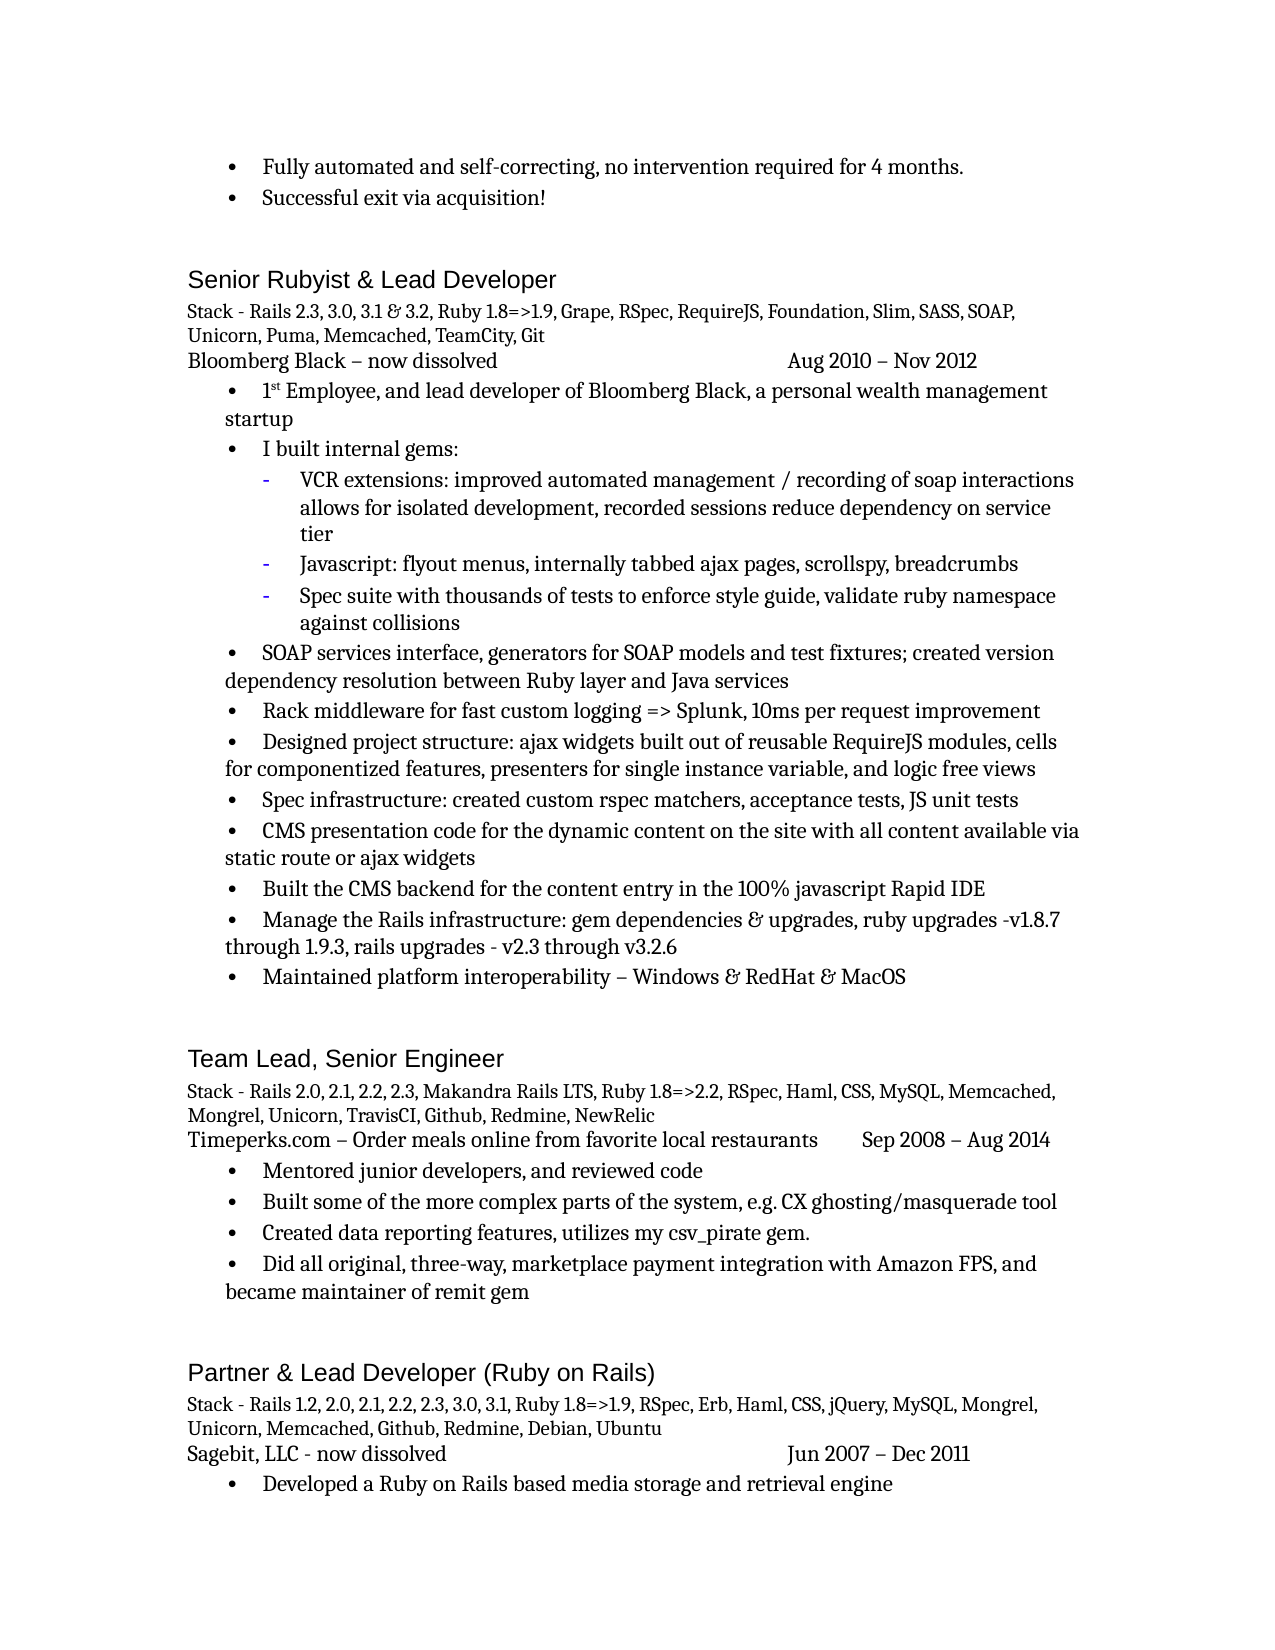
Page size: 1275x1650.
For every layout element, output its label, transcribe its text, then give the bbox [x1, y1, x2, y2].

list Rack middleware for fast custom logging => Splunk, 10ms per request improvement [225, 694, 1087, 725]
list Spec infrastructure: created custom rspec matchers, acceptance tests, JS unit tests [225, 783, 1087, 814]
list Mentored junior developers, and reviewed code [225, 1153, 1087, 1185]
list Designed project structure: ajax widgets built out of reusable RequireJS modules, cells for componentized features, presenters for single instance variable, and logic free views [225, 725, 1087, 783]
list VCR extensions: improved automated management / recording of soap interactions allows for isolated development, recorded sessions reduce dependency on service tier [262, 463, 1087, 547]
text Stack - Rails 2.3, 3.0, 3.1 & 3.2, Ruby 1.8=>1.9, Grape, RSpec, RequireJS, Foundation, Slim, SASS, SOAP, Unicorn, Puma, Memcached, TeamCity, Git [187, 300, 1087, 348]
text Bloomberg Black – now dissolved Aug 2010 – Nov 2012 [187, 348, 1087, 374]
list Developed a Ruby on Rails based media storage and retrieval engine [225, 1467, 1087, 1498]
list Built some of the more complex parts of the system, e.g. CX ghosting/masquerade tool [225, 1185, 1087, 1216]
list Spec suite with thousands of tests to enforce style guide, validate ruby namespace against collisions [262, 578, 1087, 636]
subtitle Partner & Lead Developer (Ruby on Rails) [187, 1358, 1087, 1386]
list Did all original, three-way, marketplace payment integration with Amazon FPS, and became maintainer of remit gem [225, 1247, 1087, 1305]
list Built the CMS backend for the content entry in the 100% javascript Rapid IDE [225, 871, 1087, 903]
subtitle Senior Rubyist & Lead Developer [187, 265, 1087, 294]
list Manage the Rails infrastructure: gem dependencies & upgrades, ruby upgrades -v1.8.7 through 1.9.3, rails upgrades - v2.3 through v3.2.6 [225, 903, 1087, 960]
text Stack - Rails 1.2, 2.0, 2.1, 2.2, 2.3, 3.0, 3.1, Ruby 1.8=>1.9, RSpec, Erb, Haml, CSS, jQuery, MySQL, Mongrel, Unicorn, Memcached, Github, Redmine, Debian, Ubuntu [187, 1393, 1087, 1441]
list CMS presentation code for the dynamic content on the site with all content available via static route or ajax widgets [225, 814, 1087, 871]
list Javascript: flyout menus, internally tabbed ajax pages, scrollspy, breadcrumbs [262, 547, 1087, 578]
list 1st Employee, and lead developer of Bloomberg Black, a personal wealth management startup [225, 374, 1087, 432]
list SOAP services interface, generators for SOAP models and test fixtures; created version dependency resolution between Ruby layer and Java services [225, 636, 1087, 694]
list Created data reporting features, utilizes my csv_pirate gem. [225, 1216, 1087, 1247]
text Timeperks.com – Order meals online from favorite local restaurants Sep 2008 – Aug 2014 [187, 1127, 1087, 1153]
text Stack - Rails 2.0, 2.1, 2.2, 2.3, Makandra Rails LTS, Ruby 1.8=>2.2, RSpec, Haml, CSS, MySQL, Memcached, Mongrel, Unicorn, TravisCI, Github, Redmine, NewRelic [187, 1079, 1087, 1127]
list Maintained platform interoperability – Windows & RedHat & MacOS [225, 960, 1087, 992]
text Sagebit, LLC - now dissolved Jun 2007 – Dec 2011 [187, 1441, 1087, 1467]
list Fully automated and self-correcting, no intervention required for 4 months. [225, 150, 1087, 181]
list Successful exit via acquisition! [225, 181, 1087, 212]
list I built internal gems: [225, 432, 1087, 463]
subtitle Team Lead, Senior Engineer [187, 1044, 1087, 1073]
